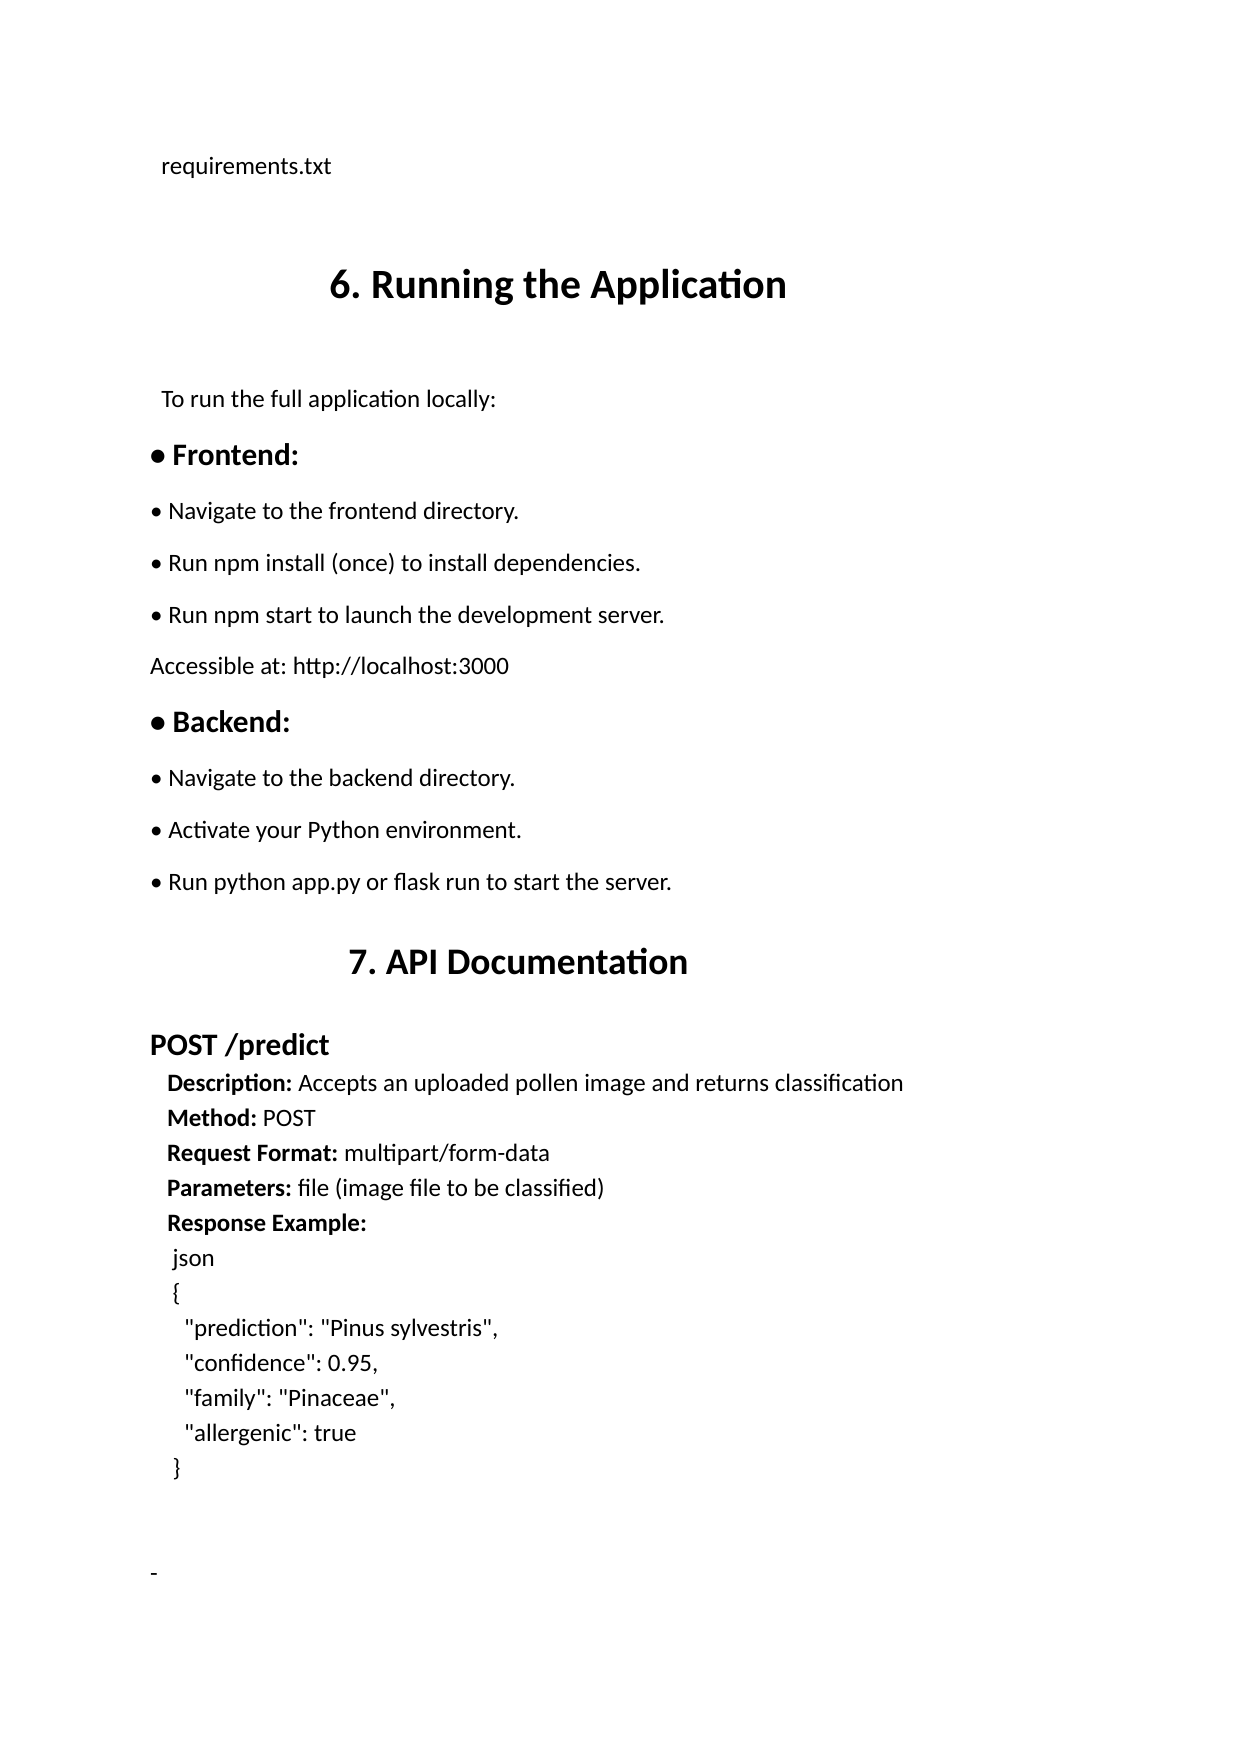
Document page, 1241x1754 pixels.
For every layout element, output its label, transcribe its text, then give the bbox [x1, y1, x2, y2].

text • Navigate to the frontend directory. [150, 496, 1090, 526]
text • Backend: [150, 702, 1090, 740]
text Accessible at: http://localhost:3000 [150, 651, 1090, 681]
text requirements.txt 6. Running the Application To run the full application locally: [150, 150, 1090, 414]
text • Run npm start to launch the development server. [150, 599, 1090, 629]
text • Frontend: [150, 435, 1090, 473]
text • Run python app.py or flask run to start the server. 7. API Documentation POST /predict Description: Accepts an uploaded pollen image and returns classification Method: POST Request Format: multipart/form-data Parameters: file (image file to be classified) Response Example: json { "prediction": "Pinus sylvestris", "confidence": 0.95, "family": "Pinaceae", "allergenic": true } [150, 866, 1090, 1588]
text • Activate your Python environment. [150, 814, 1090, 845]
text • Navigate to the backend directory. [150, 763, 1090, 793]
text • Run npm install (once) to install dependencies. [150, 547, 1090, 578]
